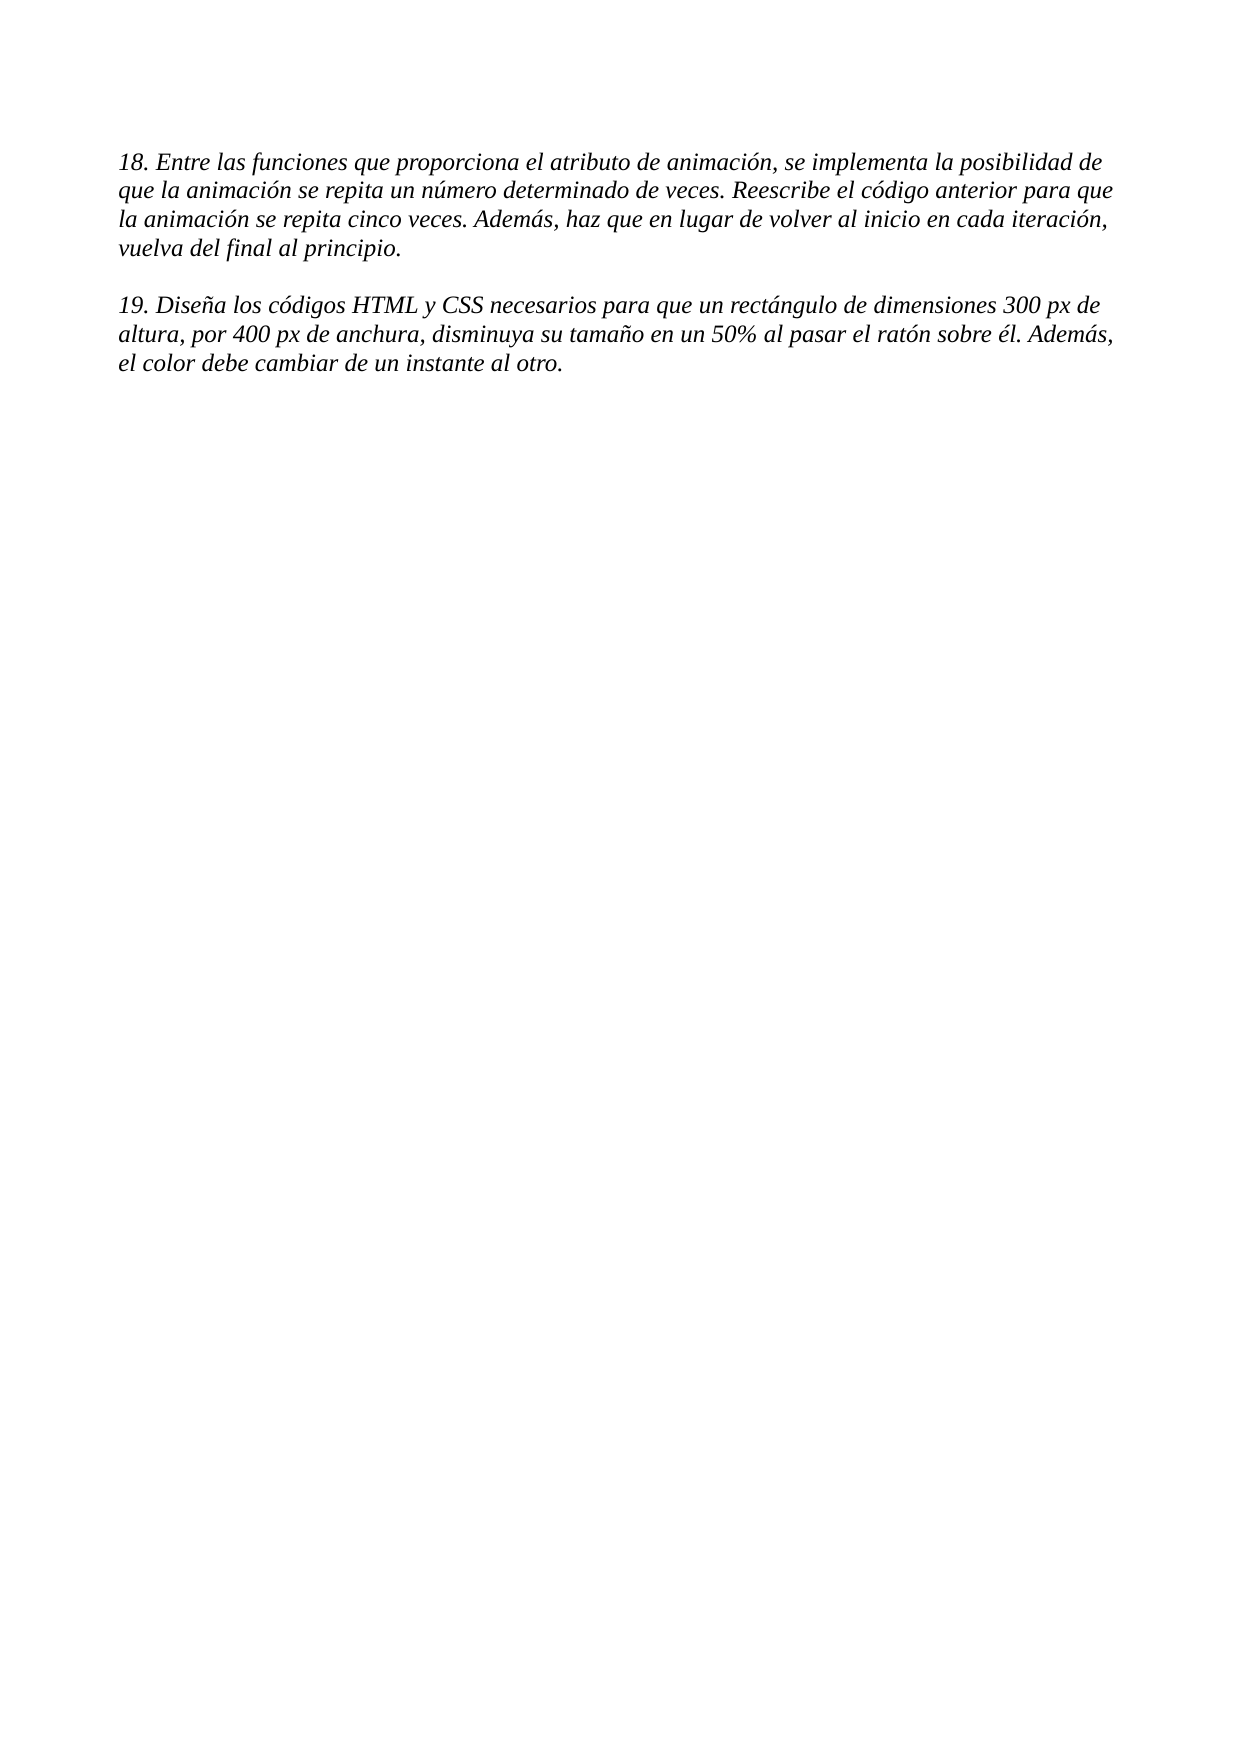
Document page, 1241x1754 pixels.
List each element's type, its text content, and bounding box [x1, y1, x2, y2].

text 18. Entre las funciones que proporciona el atributo de animación, se implementa la posibilidad de que la animación se repita un número determinado de veces. Reescribe el código anterior para que la animación se repita cinco veces. Además, haz que en lugar de volver al inicio en cada iteración, vuelva del final al principio. [118, 147, 1122, 262]
text 19. Diseña los códigos HTML y CSS necesarios para que un rectángulo de dimensiones 300 px de altura, por 400 px de anchura, disminuya su tamaño en un 50% al pasar el ratón sobre él. Además, el color debe cambiar de un instante al otro. [118, 291, 1122, 377]
